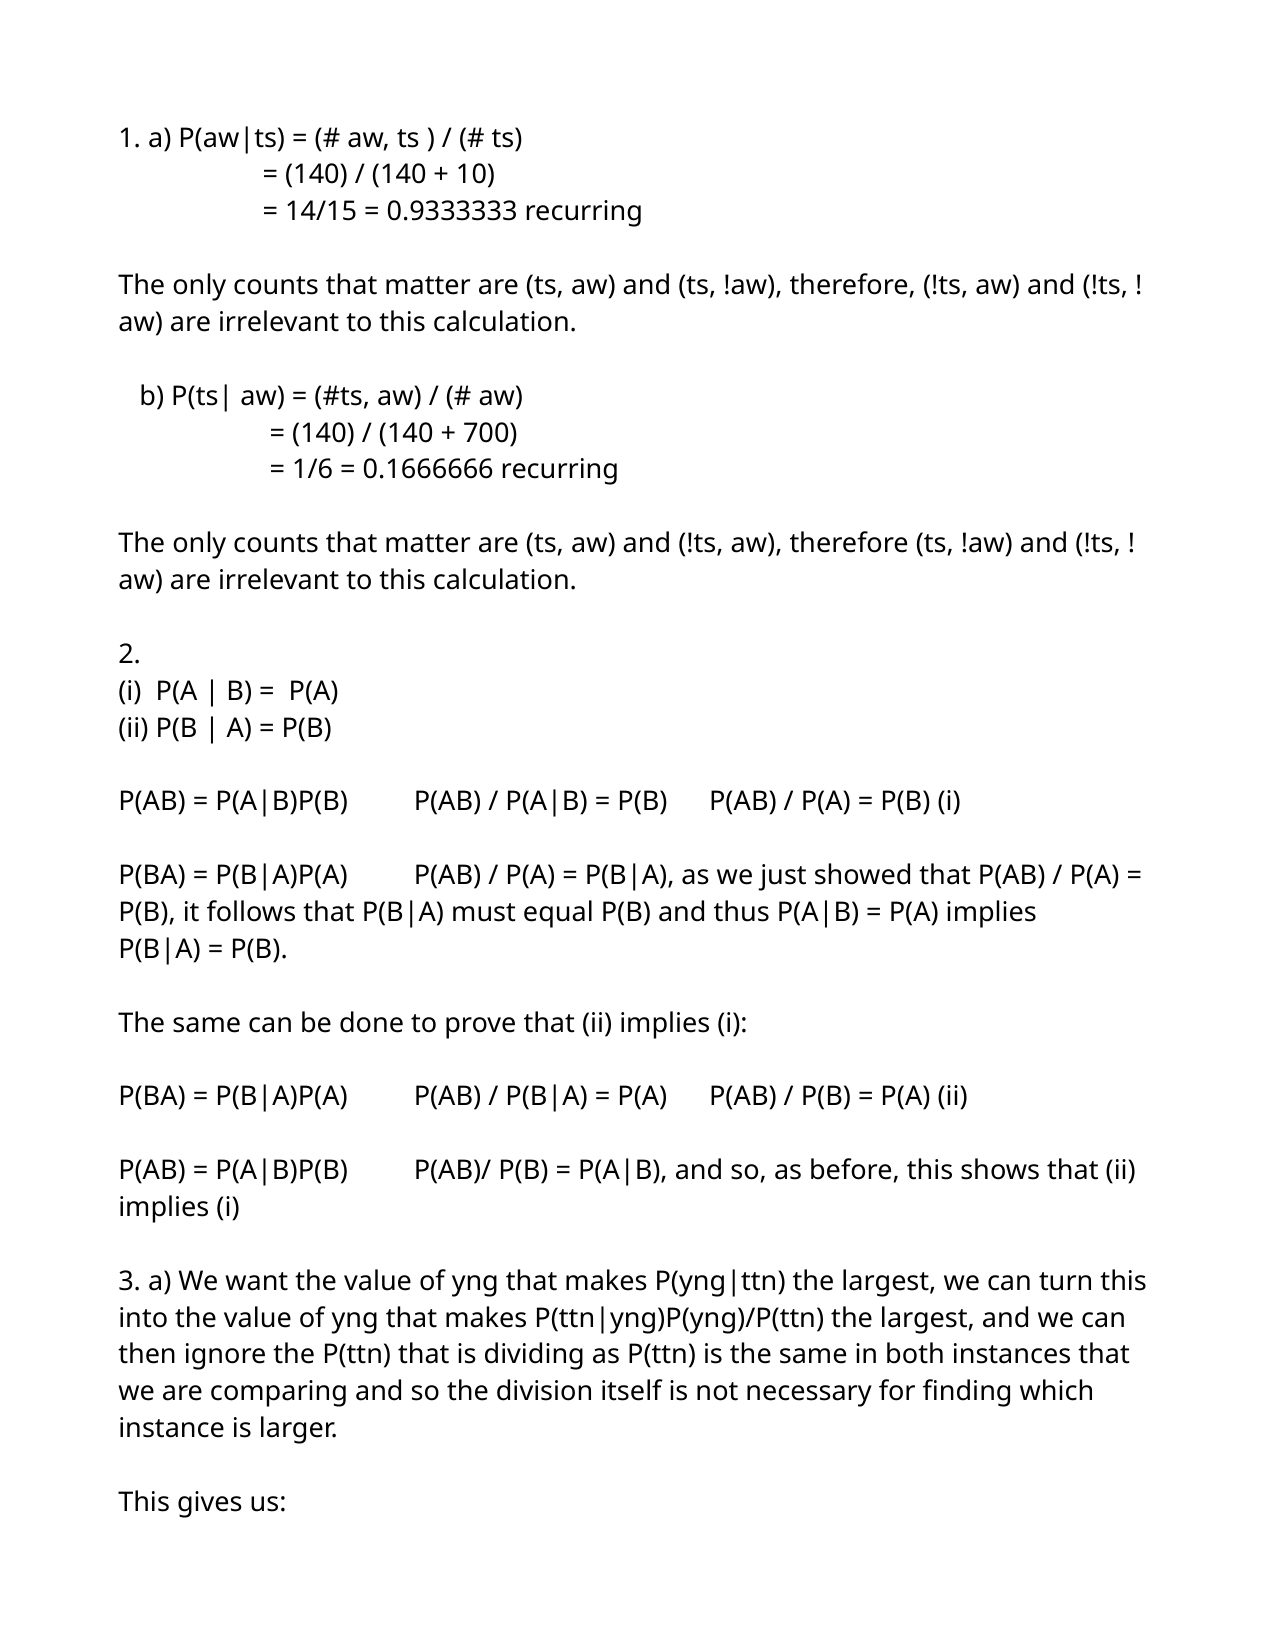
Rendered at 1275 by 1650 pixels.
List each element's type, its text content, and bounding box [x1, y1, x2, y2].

text 3. a) We want the value of yng that makes P(yng|ttn) the largest, we can turn this into the value of yng that makes P(ttn|yng)P(yng)/P(ttn) the largest, and we can then ignore the P(ttn) that is dividing as P(ttn) is the same in both instances that we are comparing and so the division itself is not necessary for finding which instance is larger. [118, 1261, 1157, 1446]
text P(B|A) = P(B). [118, 929, 1157, 966]
text b) P(ts| aw) = (#ts, aw) / (# aw) [118, 376, 1157, 413]
text (i) P(A | B) = P(A) [118, 671, 1157, 708]
text = (140) / (140 + 10) [118, 155, 1157, 192]
text = 1/6 = 0.1666666 recurring [118, 450, 1157, 487]
text 1. a) P(aw|ts) = (# aw, ts ) / (# ts) [118, 118, 1157, 155]
text P(BA) = P(B|A)P(A) P(AB) / P(A) = P(B|A), as we just showed that P(AB) / P(A) = P(B), it follows that P(B|A) must equal P(B) and thus P(A|B) = P(A) implies [118, 856, 1157, 929]
text The only counts that matter are (ts, aw) and (!ts, aw), therefore (ts, !aw) and (!ts, !aw) are irrelevant to this calculation. [118, 524, 1157, 597]
text This gives us: [118, 1482, 1157, 1519]
text The only counts that matter are (ts, aw) and (ts, !aw), therefore, (!ts, aw) and (!ts, !aw) are irrelevant to this calculation. [118, 266, 1157, 339]
text The same can be done to prove that (ii) implies (i): [118, 1003, 1157, 1040]
text = (140) / (140 + 700) [118, 413, 1157, 450]
text P(AB) = P(A|B)P(B) P(AB) / P(A|B) = P(B) P(AB) / P(A) = P(B) (i) [118, 782, 1157, 819]
text P(BA) = P(B|A)P(A) P(AB) / P(B|A) = P(A) P(AB) / P(B) = P(A) (ii) [118, 1077, 1157, 1114]
text 2. [118, 634, 1157, 671]
text P(AB) = P(A|B)P(B) P(AB)/ P(B) = P(A|B), and so, as before, this shows that (ii) implies (i) [118, 1151, 1157, 1224]
text = 14/15 = 0.9333333 recurring [118, 192, 1157, 229]
text (ii) P(B | A) = P(B) [118, 708, 1157, 745]
